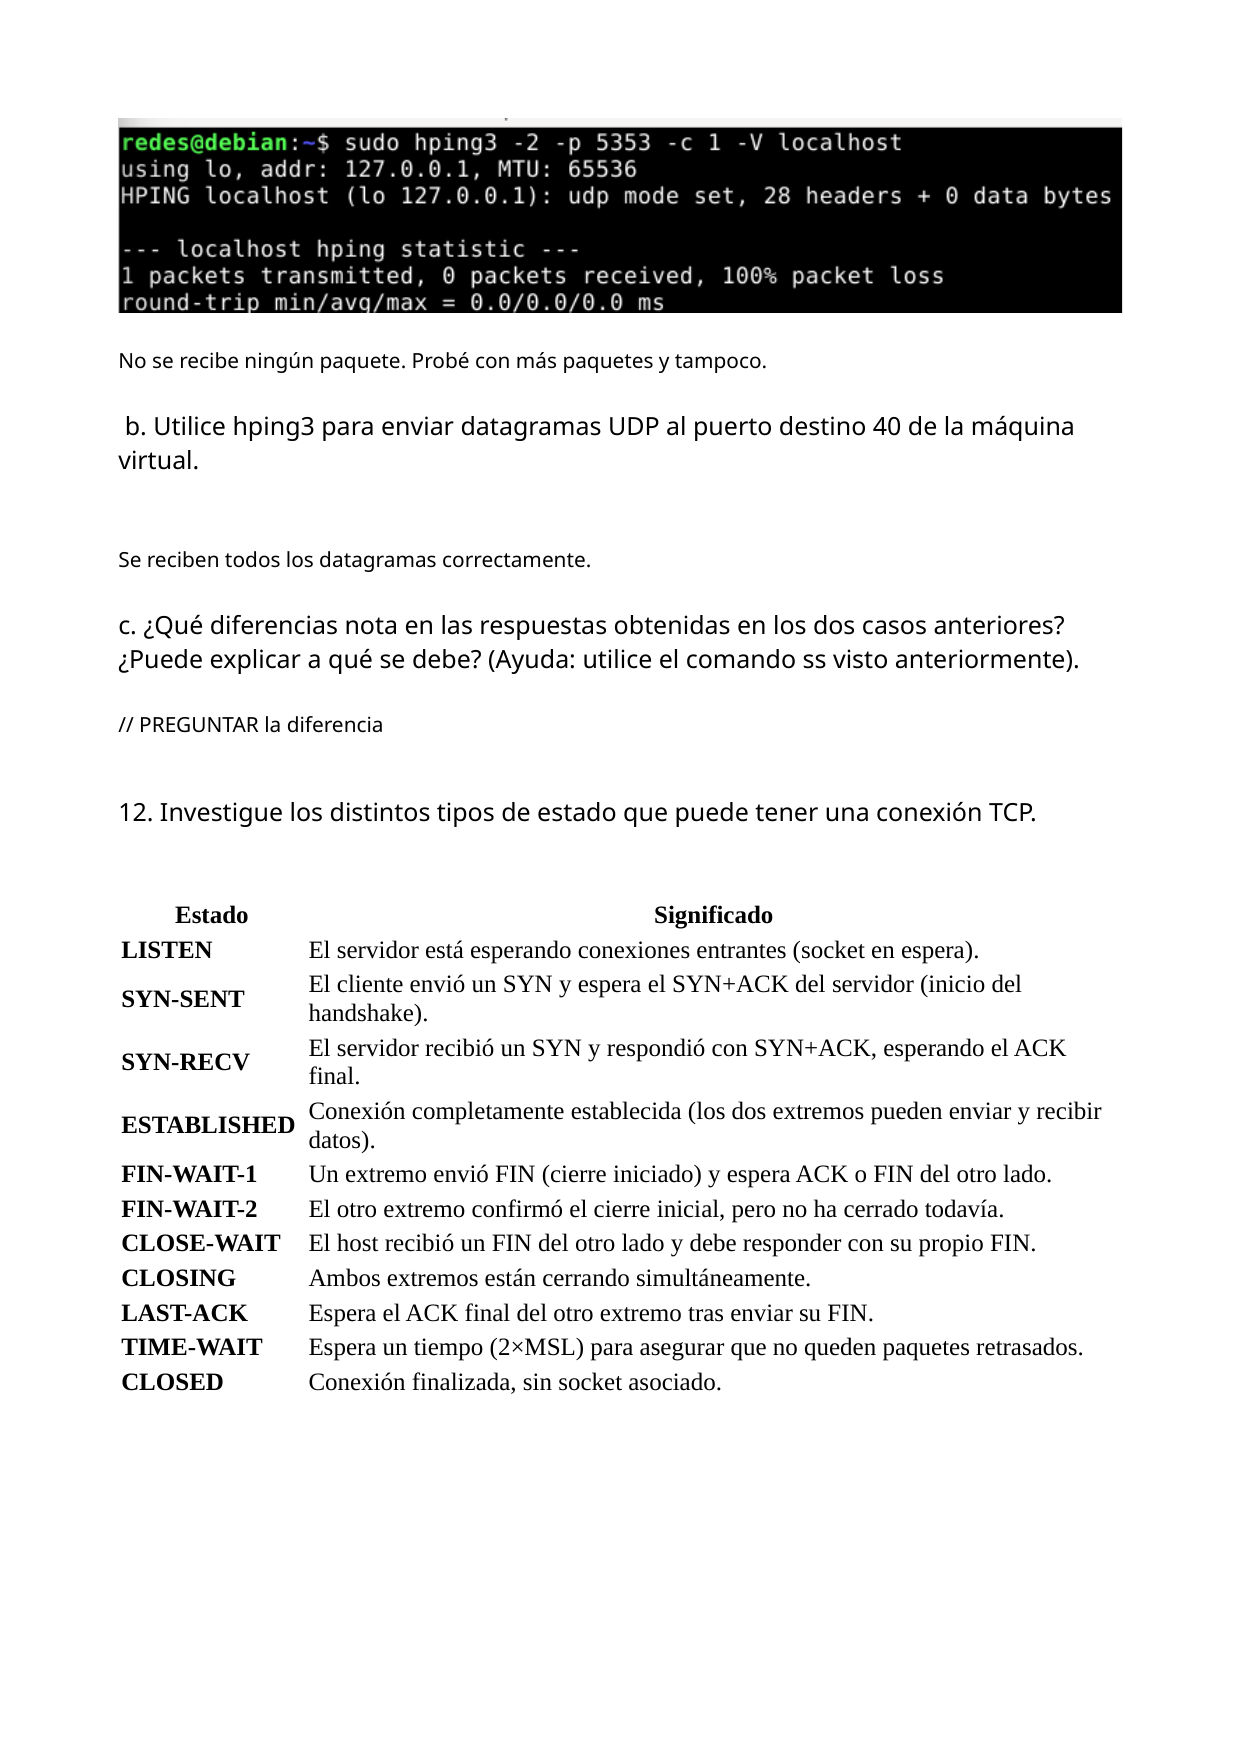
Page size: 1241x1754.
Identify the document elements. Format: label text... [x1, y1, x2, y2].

table_cell El servidor recibió un SYN y respondió con SYN+ACK, esperando el ACK final. [305, 1030, 1122, 1093]
table_cell CLOSE-WAIT [118, 1226, 305, 1260]
table_header Estado [118, 897, 305, 932]
table_cell FIN-WAIT-2 [118, 1191, 305, 1226]
table_cell Ambos extremos están cerrando simultáneamente. [305, 1260, 1122, 1295]
table_cell Espera el ACK final del otro extremo tras enviar su FIN. [305, 1295, 1122, 1329]
table_cell LISTEN [118, 932, 305, 966]
table_cell El cliente envió un SYN y espera el SYN+ACK del servidor (inicio del handshake). [305, 966, 1122, 1030]
table_cell Espera un tiempo (2×MSL) para asegurar que no queden paquetes retrasados. [305, 1329, 1122, 1364]
table_cell CLOSED [118, 1364, 305, 1398]
table_cell LAST-ACK [118, 1295, 305, 1329]
text c. ¿Qué diferencias nota en las respuestas obtenidas en los dos casos anteriores? ¿Puede explicar a qué se debe? (Ayuda: utilice el comando ss visto anteriormente). [118, 607, 1122, 676]
table_cell SYN-RECV [118, 1030, 305, 1093]
text // PREGUNTAR la diferencia [118, 710, 1122, 738]
table_cell FIN-WAIT-1 [118, 1156, 305, 1191]
table_cell TIME-WAIT [118, 1329, 305, 1364]
table_cell CLOSING [118, 1260, 305, 1295]
table_cell Un extremo envió FIN (cierre iniciado) y espera ACK o FIN del otro lado. [305, 1156, 1122, 1191]
text Se reciben todos los datagramas correctamente. [118, 545, 1122, 573]
table_header Significado [305, 897, 1122, 932]
table_cell El host recibió un FIN del otro lado y debe responder con su propio FIN. [305, 1226, 1122, 1260]
text 12. Investigue los distintos tipos de estado que puede tener una conexión TCP. [118, 795, 1122, 829]
table_cell ESTABLISHED [118, 1093, 305, 1156]
picture [118, 118, 1123, 313]
text b. Utilice hping3 para enviar datagramas UDP al puerto destino 40 de la máquina virtual. [118, 409, 1122, 477]
table_cell El otro extremo confirmó el cierre inicial, pero no ha cerrado todavía. [305, 1191, 1122, 1226]
table_cell SYN-SENT [118, 966, 305, 1030]
table_cell Conexión completamente establecida (los dos extremos pueden enviar y recibir datos). [305, 1093, 1122, 1156]
table_cell El servidor está esperando conexiones entrantes (socket en espera). [305, 932, 1122, 966]
table_cell Conexión finalizada, sin socket asociado. [305, 1364, 1122, 1398]
text No se recibe ningún paquete. Probé con más paquetes y tampoco. [118, 346, 1122, 375]
